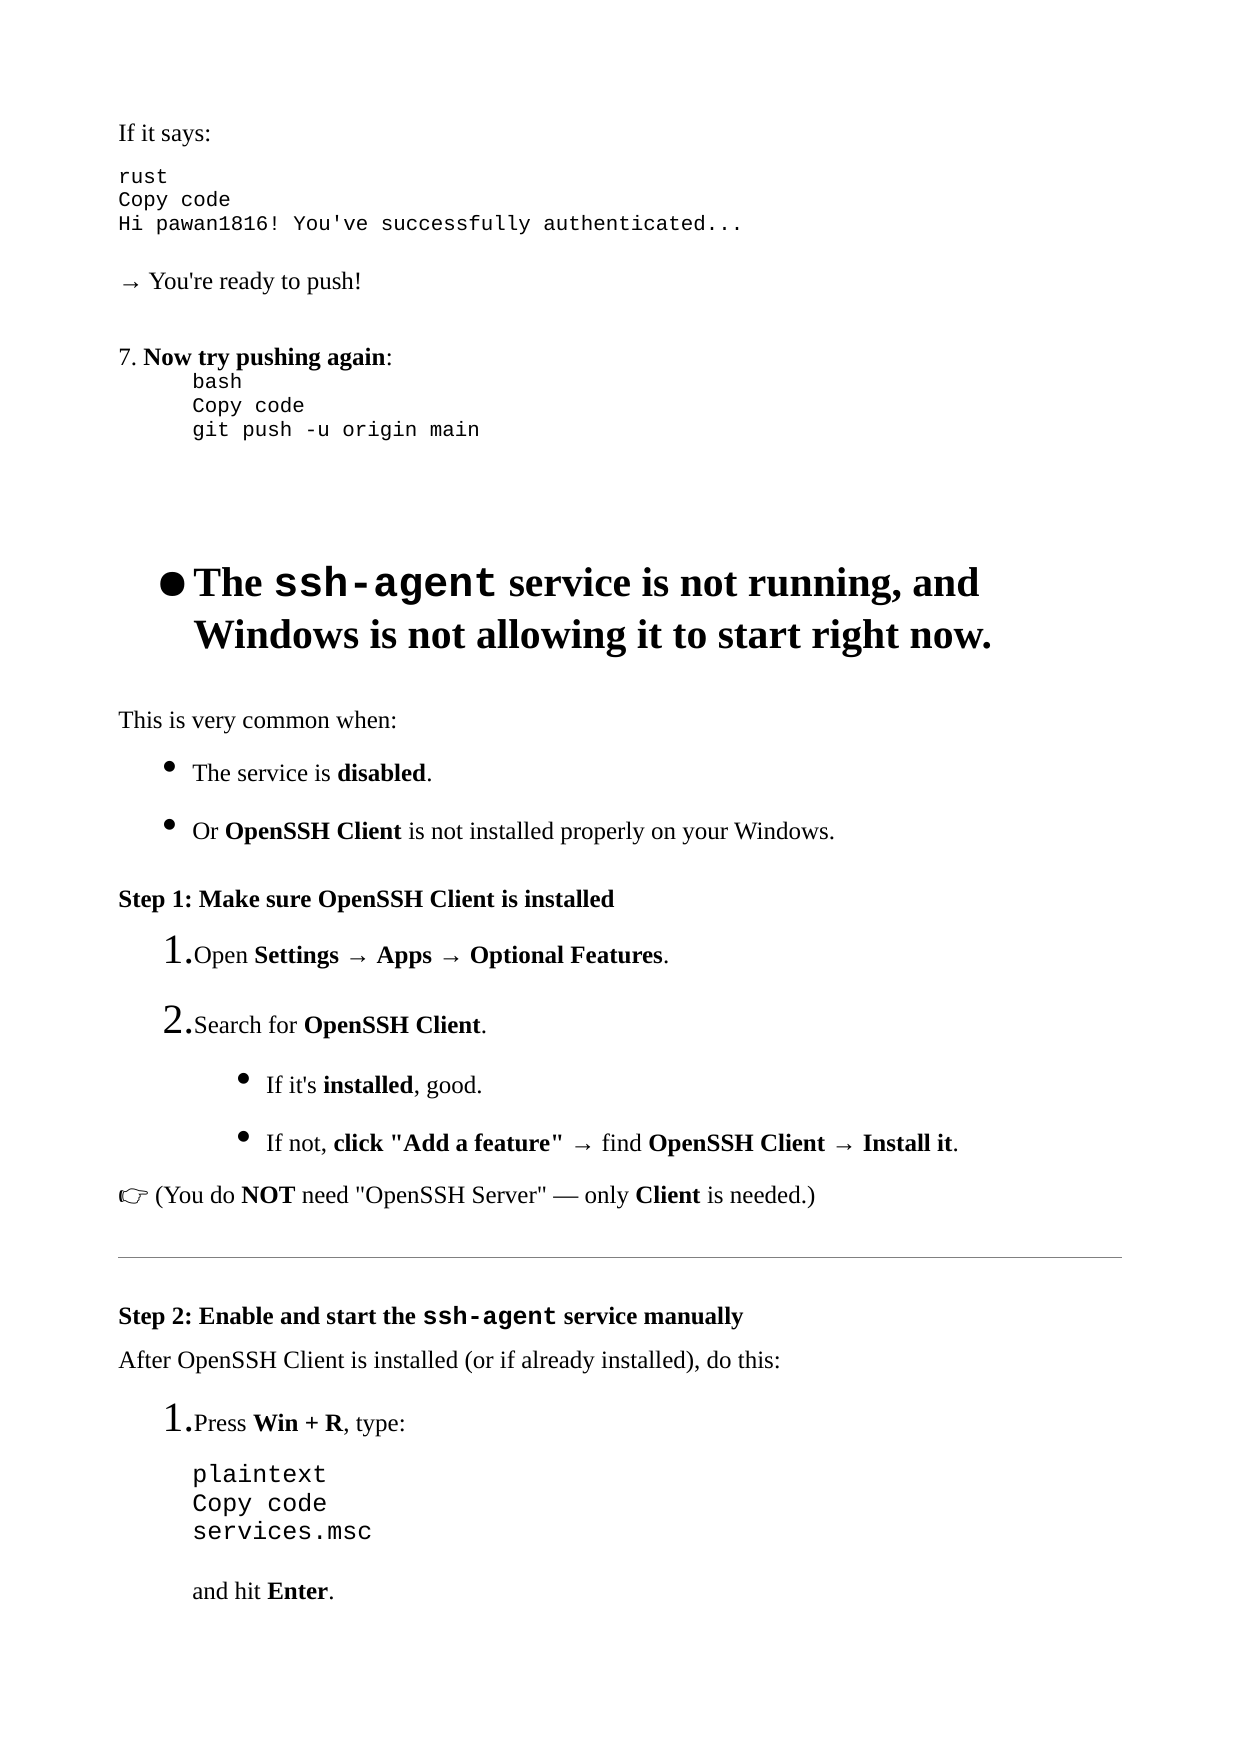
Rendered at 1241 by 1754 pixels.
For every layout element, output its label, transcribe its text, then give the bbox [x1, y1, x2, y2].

text rust [118, 166, 1122, 189]
list If it's installed, good. [236, 1064, 1122, 1102]
list Search for OpenSSH Client. [162, 994, 1122, 1042]
list Open Settings → Apps → Optional Features. [162, 925, 1122, 973]
list bash [162, 371, 1122, 395]
list git push -u origin main [162, 418, 1122, 442]
text After OpenSSH Client is installed (or if already installed), do this: [118, 1345, 1122, 1373]
subtitle Step 1: Make sure OpenSSH Client is installed [118, 884, 1122, 912]
text → You're ready to push! [118, 266, 1122, 295]
list The ssh-agent service is not running, and Windows is not allowing it to start right now. [156, 558, 1122, 657]
text If it says: [118, 118, 1122, 147]
list Copy code [162, 1490, 1122, 1519]
text Hi pawan1816! You've successfully authenticated... [118, 213, 1122, 237]
list Copy code [162, 395, 1122, 418]
subtitle Step 2: Enable and start the ssh-agent service manually [118, 1301, 1122, 1332]
list plaintext [162, 1462, 1122, 1490]
text Copy code [118, 189, 1122, 213]
list Press Win + R, type: [162, 1392, 1122, 1440]
text 7. Now try pushing again: [118, 342, 1122, 371]
text 👉 (You do NOT need "OpenSSH Server" — only Client is needed.) [118, 1181, 1122, 1209]
list Or OpenSSH Client is not installed properly on your Windows. [162, 811, 1122, 849]
list services.msc [162, 1519, 1122, 1547]
text This is very common when: [118, 705, 1122, 734]
list If not, click "Add a feature" → find OpenSSH Client → Install it. [236, 1122, 1122, 1160]
list The service is disabled. [162, 753, 1122, 791]
list and hit Enter. [162, 1576, 1122, 1605]
